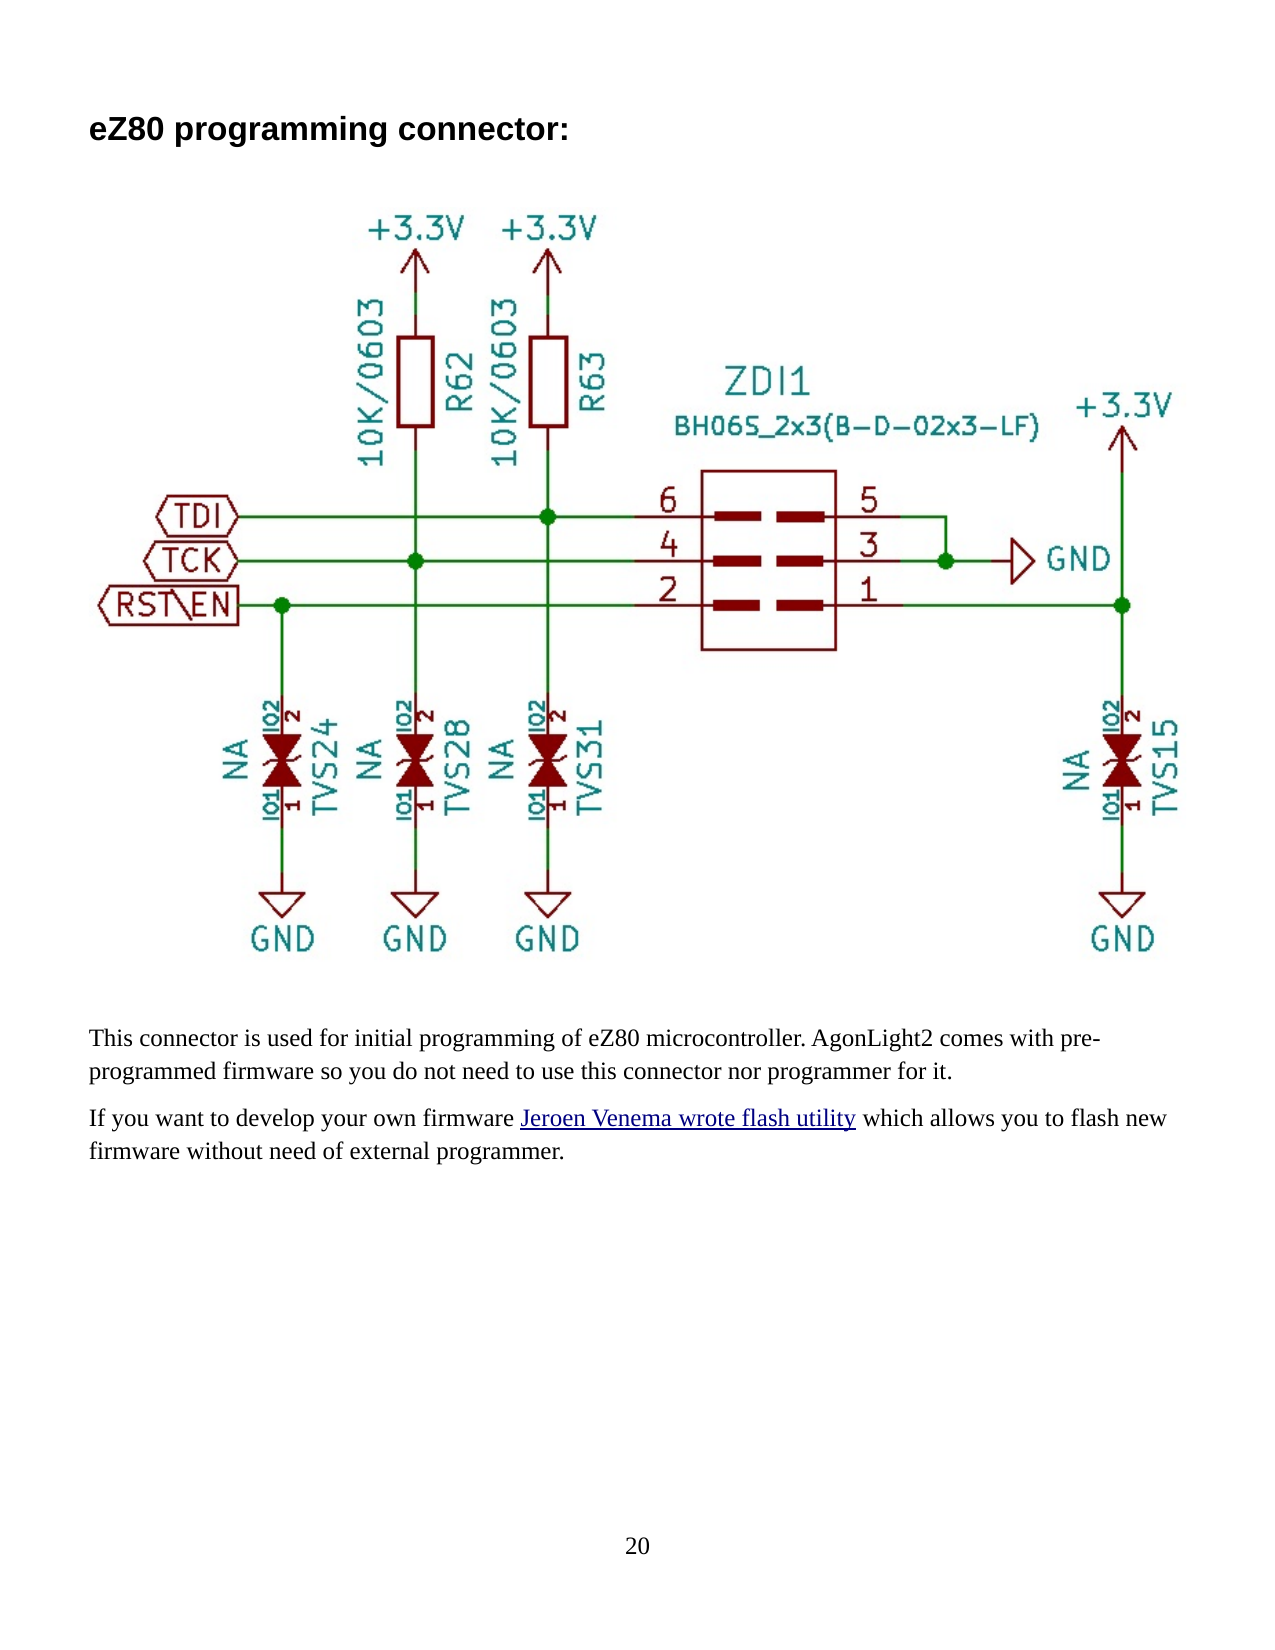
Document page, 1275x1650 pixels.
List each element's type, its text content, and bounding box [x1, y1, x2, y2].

text This connector is used for initial programming of eZ80 microcontroller. AgonLight2 comes with pre-programmed firmware so you do not need to use this connector nor programmer for it. [88, 1023, 1186, 1084]
picture [88, 207, 1187, 971]
text If you want to develop your own firmware Jeroen Venema wrote flash utility which allows you to flash new firmware without need of external programmer. [88, 1103, 1186, 1165]
subtitle eZ80 programming connector: [88, 109, 1186, 148]
